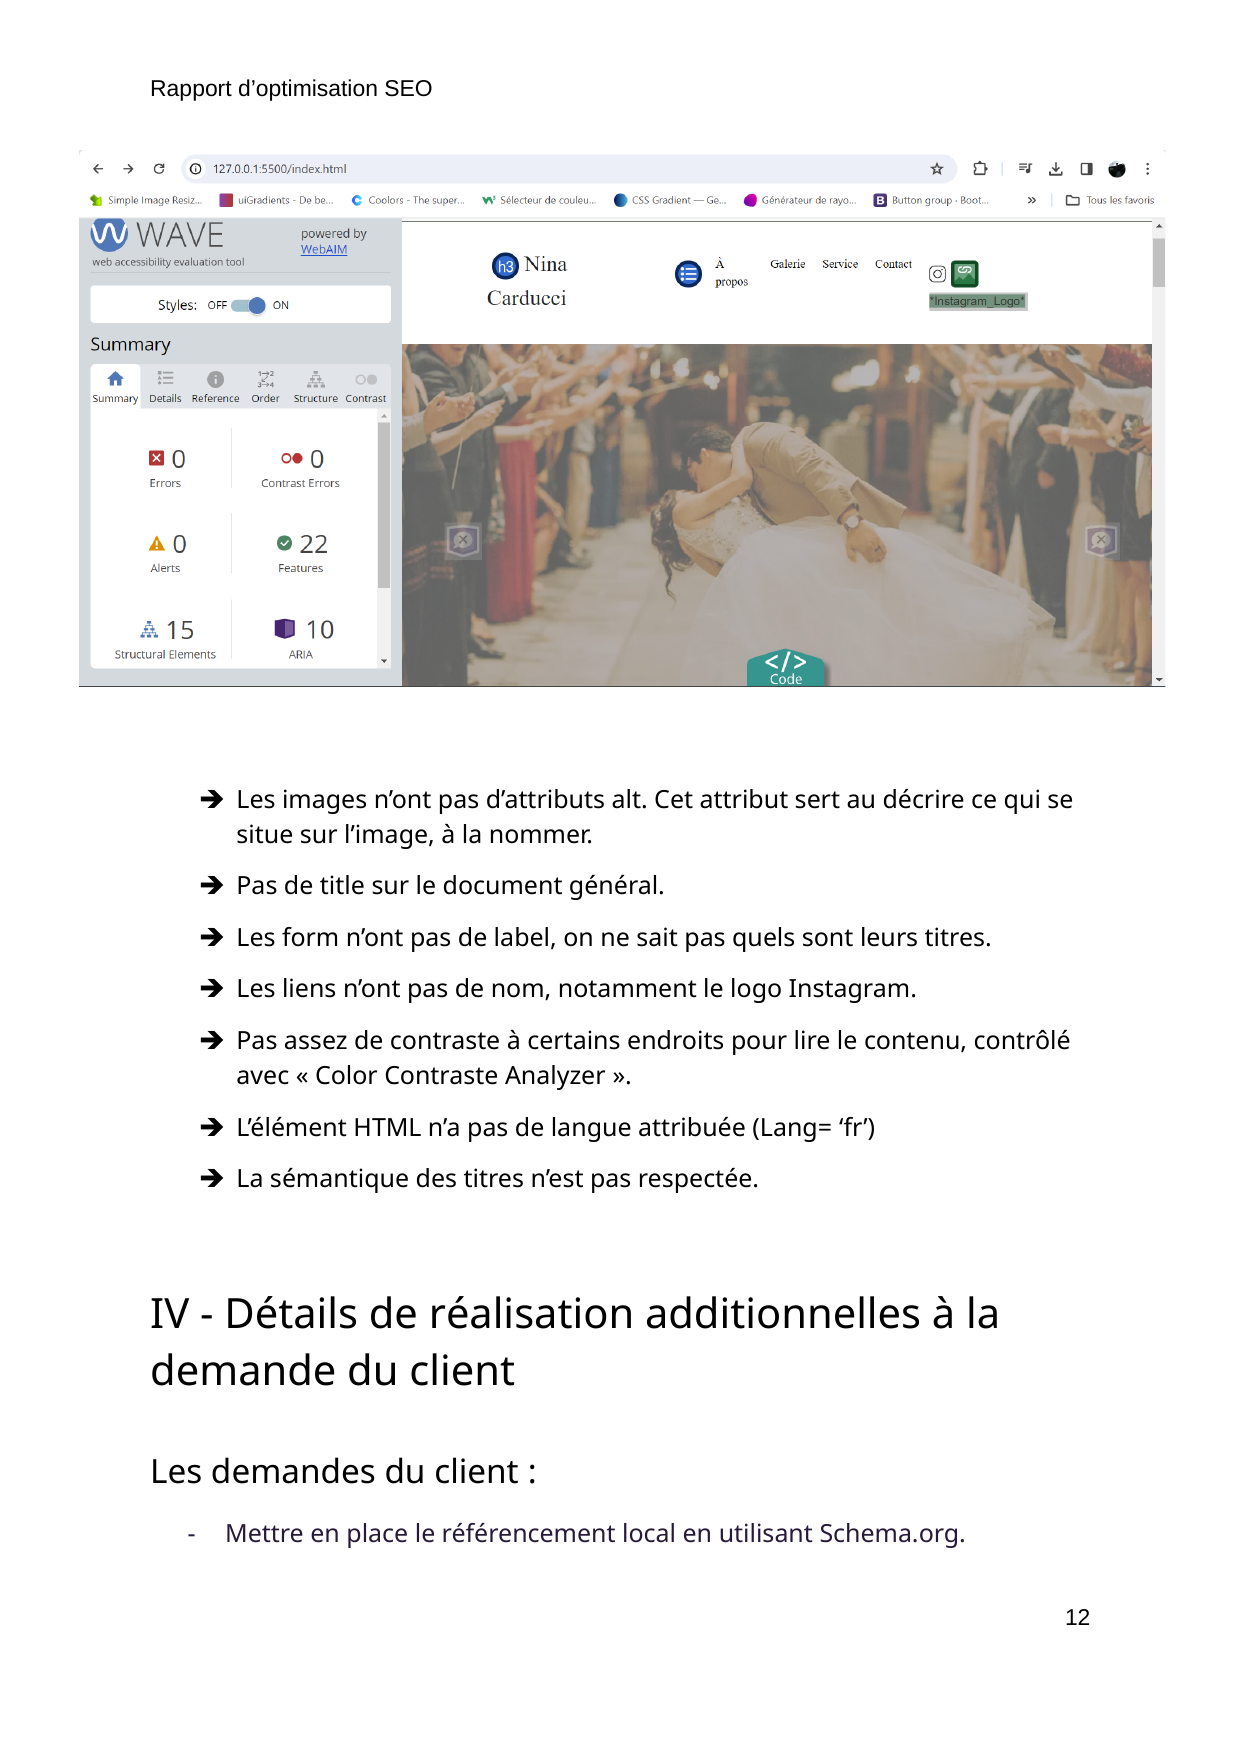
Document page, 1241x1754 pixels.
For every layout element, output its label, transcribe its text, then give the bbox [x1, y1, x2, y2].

table_header Les images n’ont pas d’attributs alt. Cet attribut sert au décrire ce qui se situe sur l’image, à la nommer. [150, 781, 1089, 868]
table_cell Les liens n’ont pas de nom, notamment le logo Instagram. [150, 971, 1089, 1023]
list Mettre en place le référencement local en utilisant Schema.org. [187, 1516, 1090, 1550]
table_cell Pas de title sur le document général. [150, 868, 1089, 919]
subtitle IV - Détails de réalisation additionnelles à la demande du client [150, 1284, 1090, 1398]
table_cell La sémantique des titres n’est pas respectée. [150, 1161, 1089, 1212]
table_cell L’élément HTML n’a pas de langue attribuée (Lang= ‘fr’) [150, 1109, 1089, 1161]
subtitle Les demandes du client : [150, 1448, 1090, 1493]
table_cell Pas assez de contraste à certains endroits pour lire le contenu, contrôlé avec « Color Contraste Analyzer ». [150, 1023, 1089, 1109]
table_cell Les form n’ont pas de label, on ne sait pas quels sont leurs titres. [150, 920, 1089, 971]
